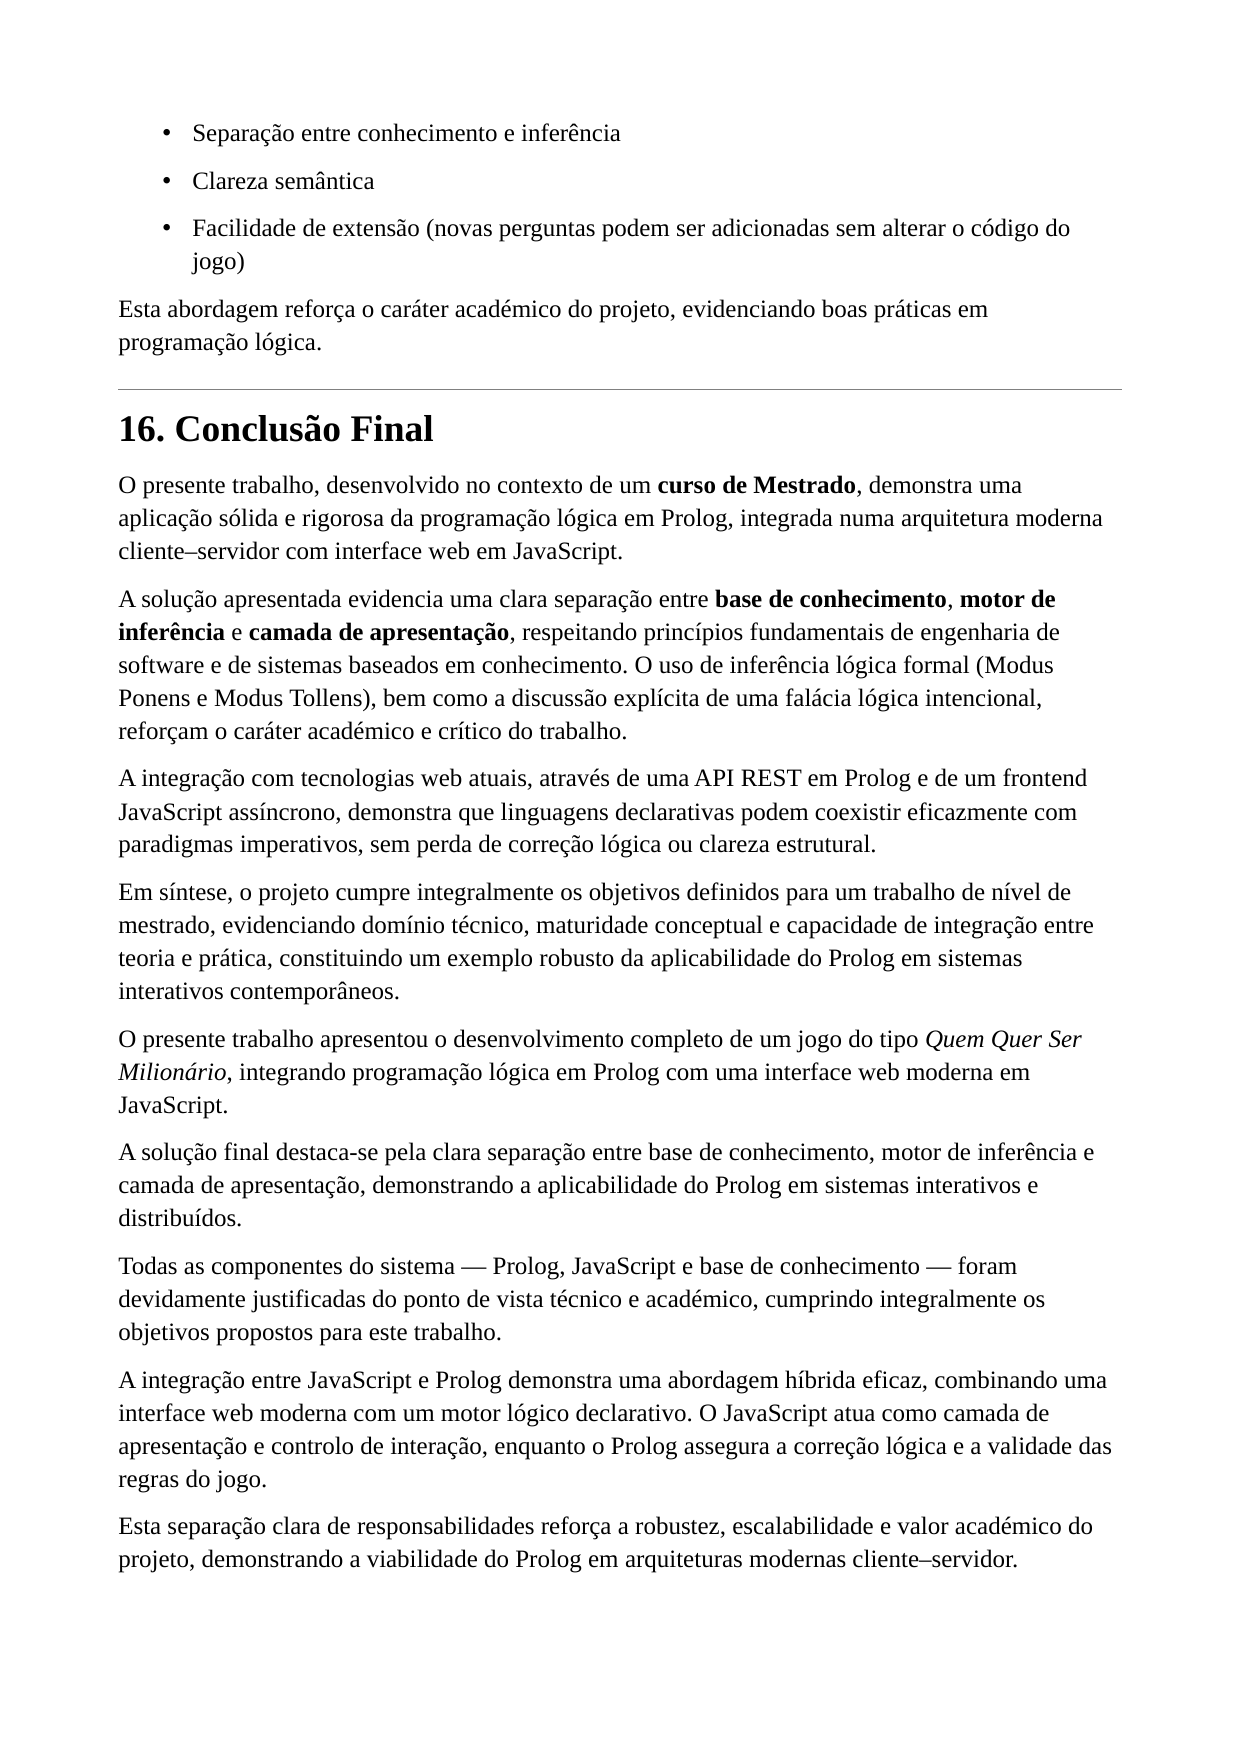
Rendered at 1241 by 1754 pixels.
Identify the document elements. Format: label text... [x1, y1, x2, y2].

text A integração com tecnologias web atuais, através de uma API REST em Prolog e de um frontend JavaScript assíncrono, demonstra que linguagens declarativas podem coexistir eficazmente com paradigmas imperativos, sem perda de correção lógica ou clareza estrutural. [118, 763, 1122, 858]
text A solução apresentada evidencia uma clara separação entre base de conhecimento, motor de inferência e camada de apresentação, respeitando princípios fundamentais de engenharia de software e de sistemas baseados em conhecimento. O uso de inferência lógica formal (Modus Ponens e Modus Tollens), bem como a discussão explícita de uma falácia lógica intencional, reforçam o caráter académico e crítico do trabalho. [118, 584, 1122, 745]
list Facilidade de extensão (novas perguntas podem ser adicionadas sem alterar o código do jogo) [162, 213, 1122, 275]
list Separação entre conhecimento e inferência [162, 118, 1122, 147]
text Esta separação clara de responsabilidades reforça a robustez, escalabilidade e valor académico do projeto, demonstrando a viabilidade do Prolog em arquiteturas modernas cliente–servidor. [118, 1511, 1122, 1573]
text Todas as componentes do sistema — Prolog, JavaScript e base de conhecimento — foram devidamente justificadas do ponto de vista técnico e académico, cumprindo integralmente os objetivos propostos para este trabalho. [118, 1251, 1122, 1346]
text O presente trabalho apresentou o desenvolvimento completo de um jogo do tipo Quem Quer Ser Milionário, integrando programação lógica em Prolog com uma interface web moderna em JavaScript. [118, 1024, 1122, 1119]
subtitle 16. Conclusão Final [118, 406, 1122, 449]
list Clareza semântica [162, 166, 1122, 194]
text Esta abordagem reforça o caráter académico do projeto, evidenciando boas práticas em programação lógica. [118, 294, 1122, 356]
text O presente trabalho, desenvolvido no contexto de um curso de Mestrado, demonstra uma aplicação sólida e rigorosa da programação lógica em Prolog, integrada numa arquitetura moderna cliente–servidor com interface web em JavaScript. [118, 470, 1122, 565]
text Em síntese, o projeto cumpre integralmente os objetivos definidos para um trabalho de nível de mestrado, evidenciando domínio técnico, maturidade conceptual e capacidade de integração entre teoria e prática, constituindo um exemplo robusto da aplicabilidade do Prolog em sistemas interativos contemporâneos. [118, 877, 1122, 1005]
text A integração entre JavaScript e Prolog demonstra uma abordagem híbrida eficaz, combinando uma interface web moderna com um motor lógico declarativo. O JavaScript atua como camada de apresentação e controlo de interação, enquanto o Prolog assegura a correção lógica e a validade das regras do jogo. [118, 1365, 1122, 1493]
text A solução final destaca-se pela clara separação entre base de conhecimento, motor de inferência e camada de apresentação, demonstrando a aplicabilidade do Prolog em sistemas interativos e distribuídos. [118, 1137, 1122, 1232]
